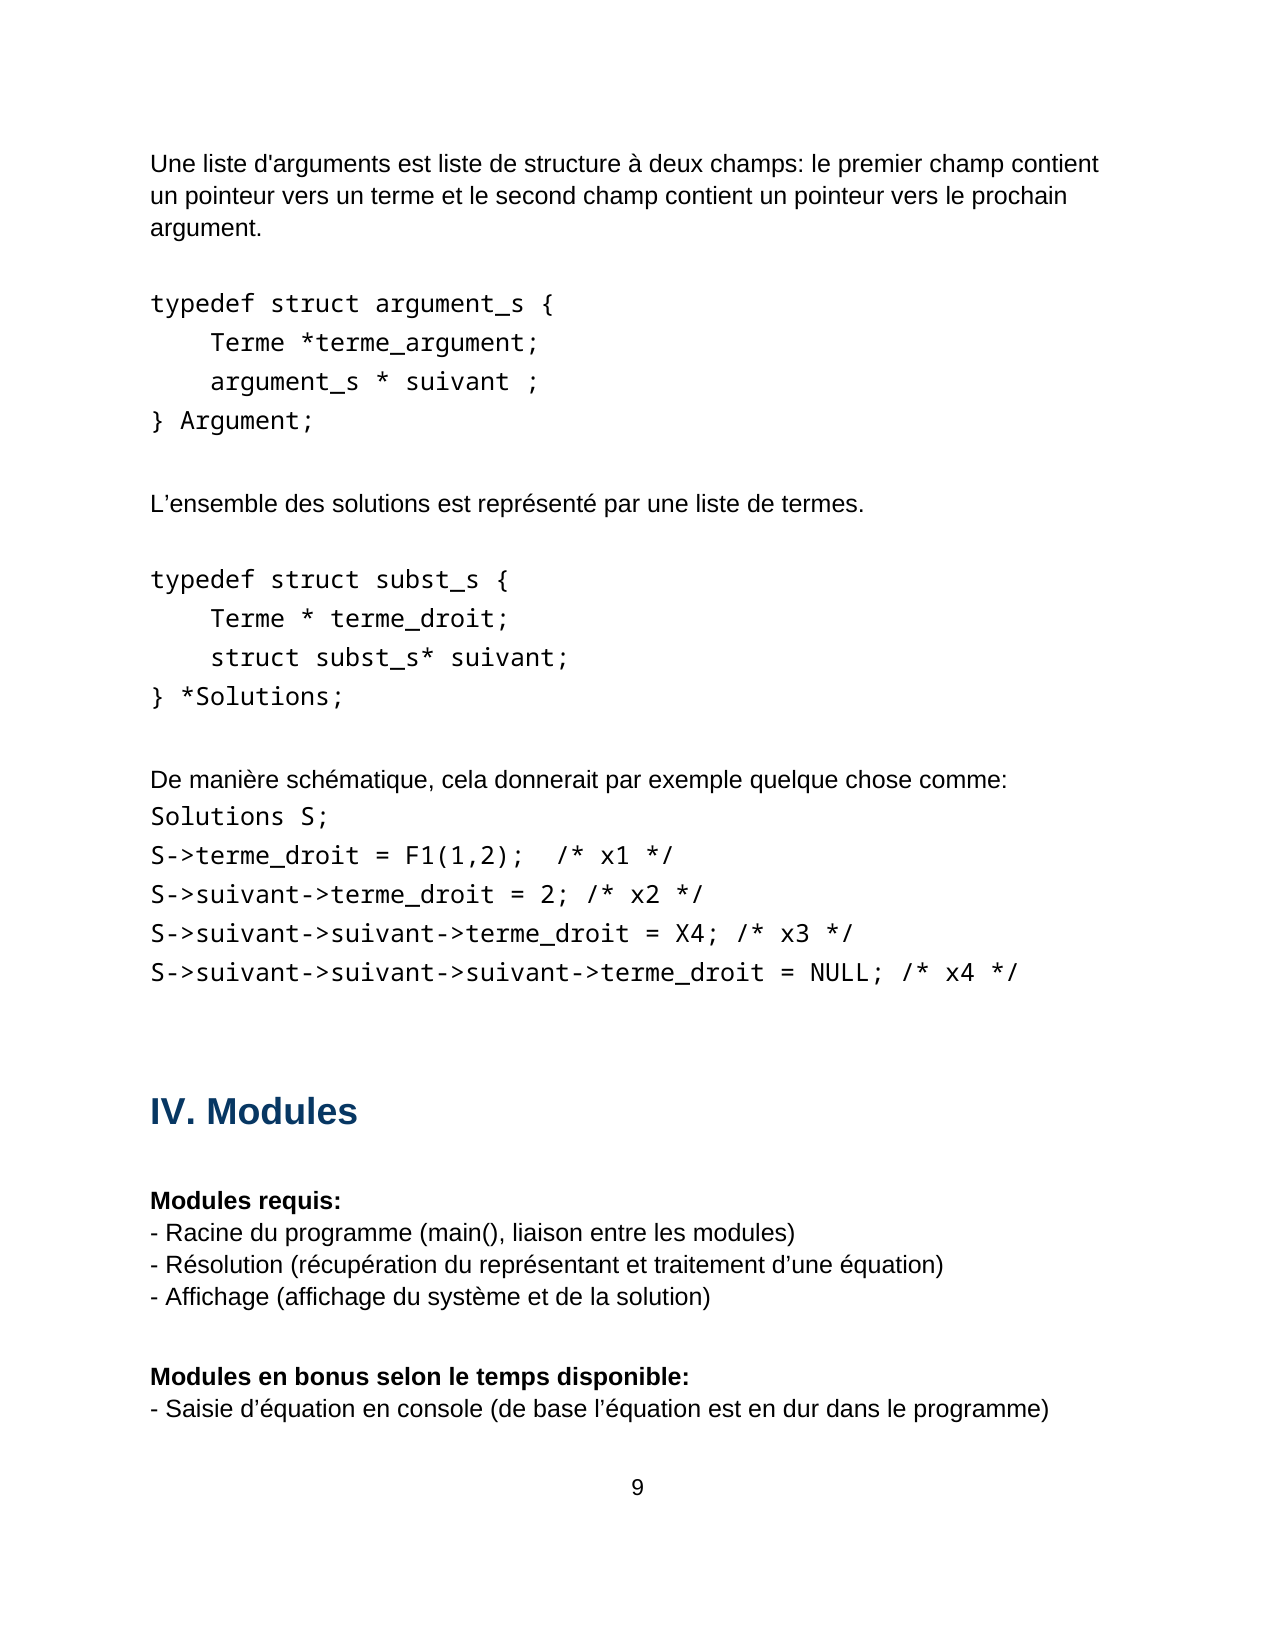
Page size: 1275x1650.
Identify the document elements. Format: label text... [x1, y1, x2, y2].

text - Saisie d’équation en console (de base l’équation est en dur dans le programme) [150, 1395, 1125, 1423]
text L’ensemble des solutions est représenté par une liste de termes. [150, 490, 1125, 518]
text Terme *terme_argument; [150, 324, 1125, 359]
text - Résolution (récupération du représentant et traitement d’une équation) [150, 1251, 1125, 1279]
text } *Solutions; [150, 679, 1125, 713]
text typedef struct subst_s { [150, 561, 1125, 596]
text Une liste d'arguments est liste de structure à deux champs: le premier champ contient un pointeur vers un terme et le second champ contient un pointeur vers le prochain argument. [150, 150, 1125, 242]
text Modules requis: [150, 1187, 1125, 1214]
text - Affichage (affichage du système et de la solution) [150, 1283, 1125, 1311]
text Modules en bonus selon le temps disponible: [150, 1363, 1125, 1391]
text De manière schématique, cela donnerait par exemple quelque chose comme: [150, 766, 1125, 794]
text Terme * terme_droit; [150, 601, 1125, 635]
text S->suivant->suivant->terme_droit = X4; /* x3 */ [150, 916, 1125, 950]
text Solutions S; [150, 798, 1125, 832]
text S->suivant->suivant->suivant->terme_droit = NULL; /* x4 */ [150, 955, 1125, 989]
text S->terme_droit = F1(1,2); /* x1 */ [150, 837, 1125, 872]
text struct subst_s* suivant; [150, 640, 1125, 674]
text IV. Modules [150, 1090, 1125, 1132]
text typedef struct argument_s { [150, 285, 1125, 319]
text - Racine du programme (main(), liaison entre les modules) [150, 1219, 1125, 1247]
text S->suivant->terme_droit = 2; /* x2 */ [150, 877, 1125, 911]
text argument_s * suivant ; [150, 364, 1125, 398]
text } Argument; [150, 403, 1125, 437]
